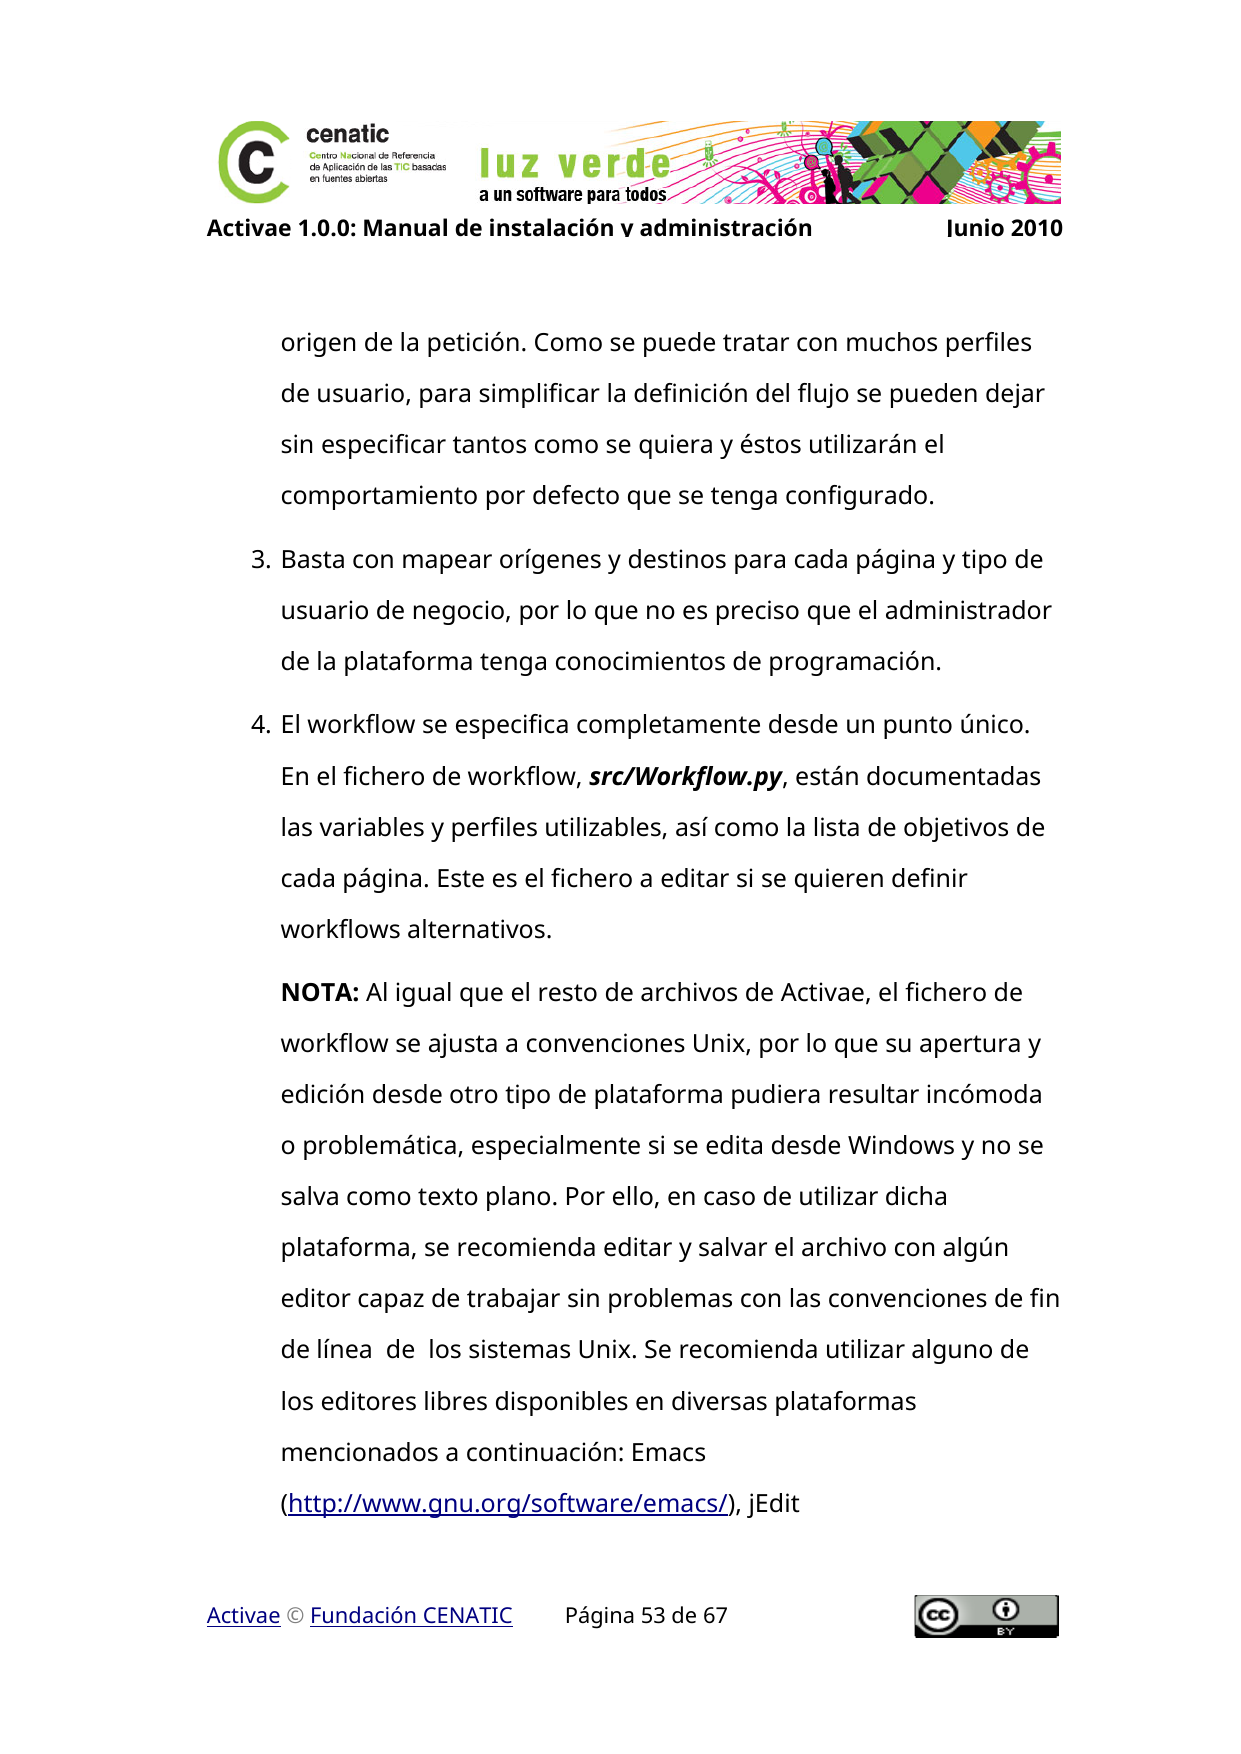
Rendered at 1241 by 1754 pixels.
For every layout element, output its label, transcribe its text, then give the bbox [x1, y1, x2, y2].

list El workflow se especifica completamente desde un punto único. En el fichero de workflow, src/Workflow.py, están documentadas las variables y perfiles utilizables, así como la lista de objetivos de cada página. Este es el fichero a editar si se quieren definir workflows alternativos. [251, 707, 1063, 945]
picture [914, 1595, 1059, 1638]
picture [211, 121, 1061, 204]
list NOTA: Al igual que el resto de archivos de Activae, el fichero de workflow se ajusta a convenciones Unix, por lo que su apertura y edición desde otro tipo de plataforma pudiera resultar incómoda o problemática, especialmente si se edita desde Windows y no se salva como texto plano. Por ello, en caso de utilizar dicha plataforma, se recomienda editar y salvar el archivo con algún editor capaz de trabajar sin problemas con las convenciones de fin de línea de los sistemas Unix. Se recomienda utilizar alguno de los editores libres disponibles en diversas plataformas mencionados a continuación: Emacs (http://www.gnu.org/software/emacs/), jEdit [251, 975, 1063, 1519]
list origen de la petición. Como se puede tratar con muchos perfiles de usuario, para simplificar la definición del flujo se pueden dejar sin especificar tantos como se quiera y éstos utilizarán el comportamiento por defecto que se tenga configurado. [251, 325, 1063, 512]
list Basta con mapear orígenes y destinos para cada página y tipo de usuario de negocio, por lo que no es preciso que el administrador de la plataforma tenga conocimientos de programación. [251, 541, 1063, 678]
